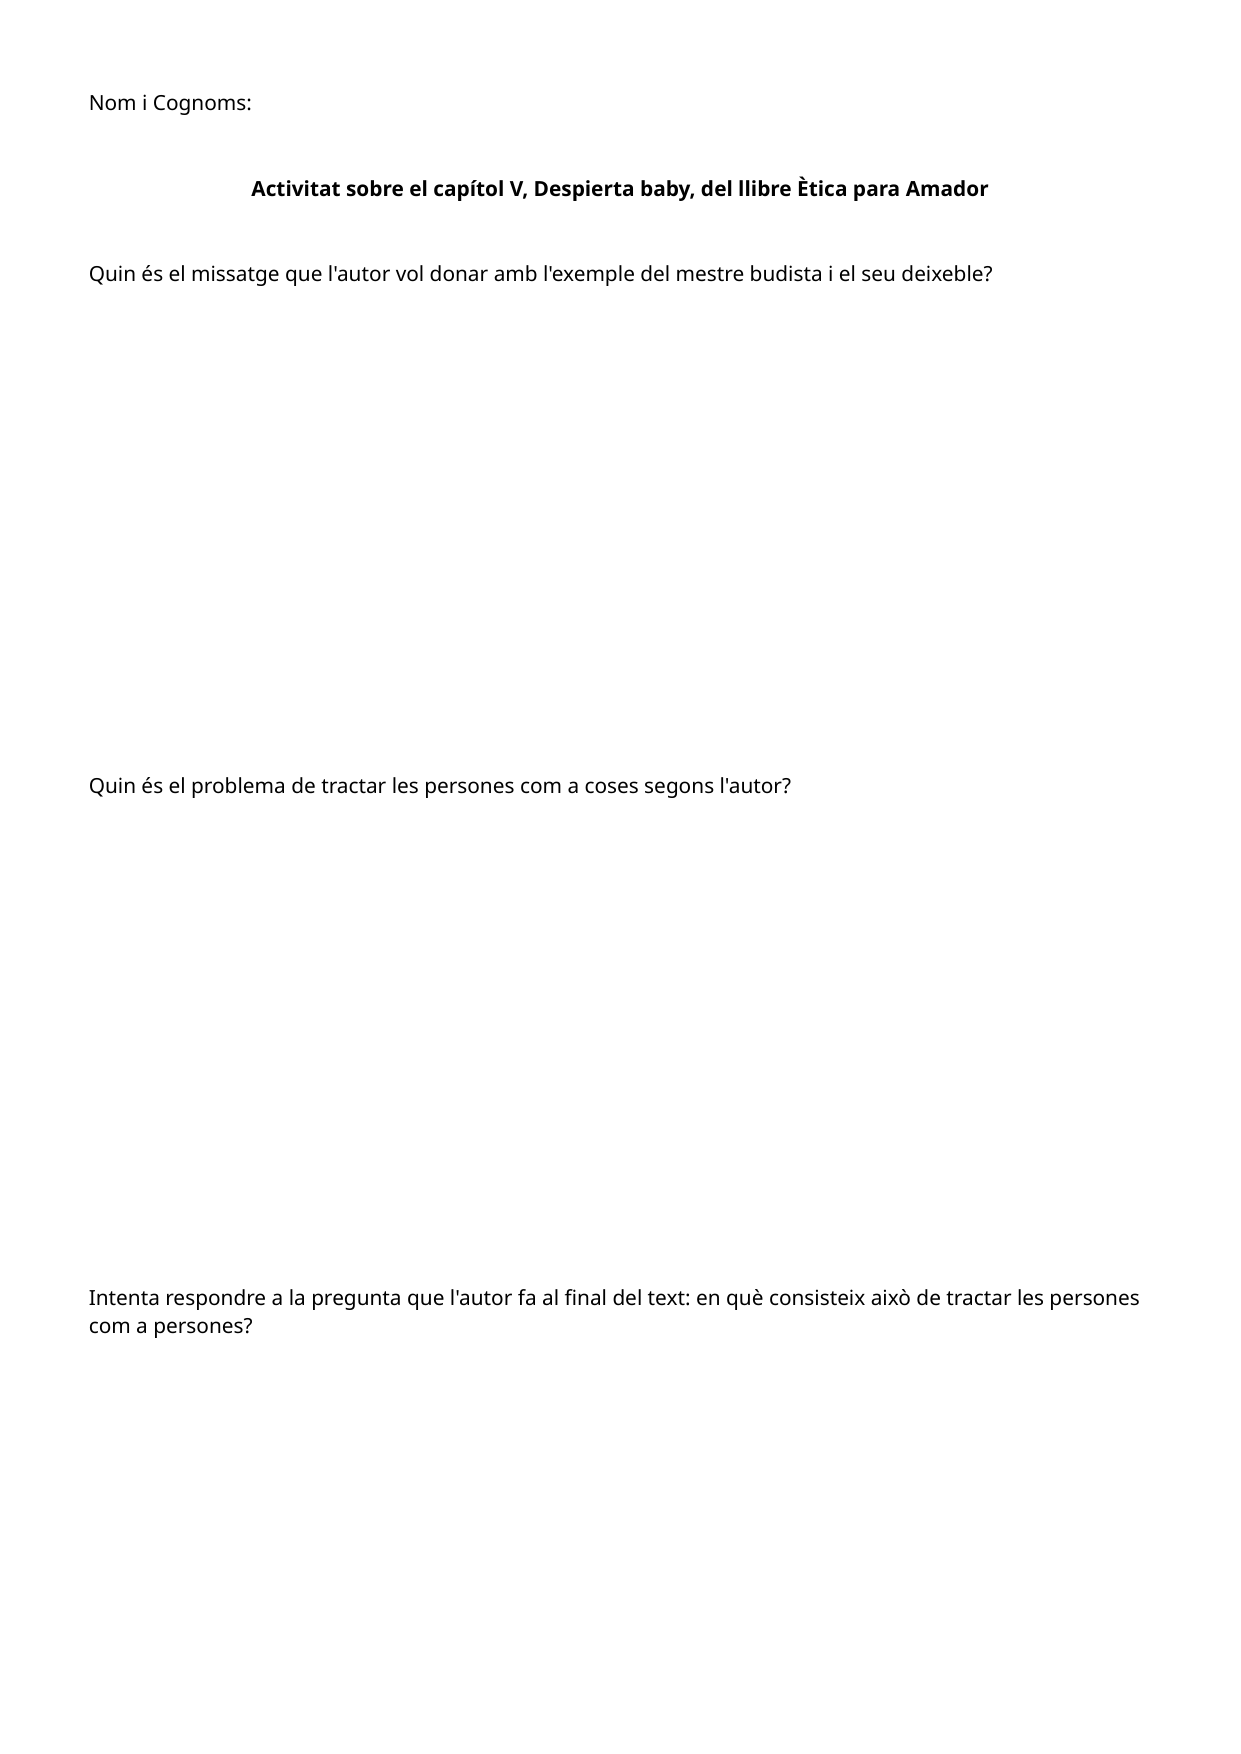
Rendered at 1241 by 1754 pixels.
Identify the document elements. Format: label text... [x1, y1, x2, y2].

text Quin és el missatge que l'autor vol donar amb l'exemple del mestre budista i el seu deixeble? [88, 259, 1152, 288]
text Intenta respondre a la pregunta que l'autor fa al final del text: en què consisteix això de tractar les persones com a persones? [88, 1283, 1152, 1340]
text Quin és el problema de tractar les persones com a coses segons l'autor? [88, 771, 1152, 799]
text Activitat sobre el capítol V, Despierta baby, del llibre Ètica para Amador [88, 174, 1152, 202]
text Nom i Cognoms: [88, 88, 1152, 117]
